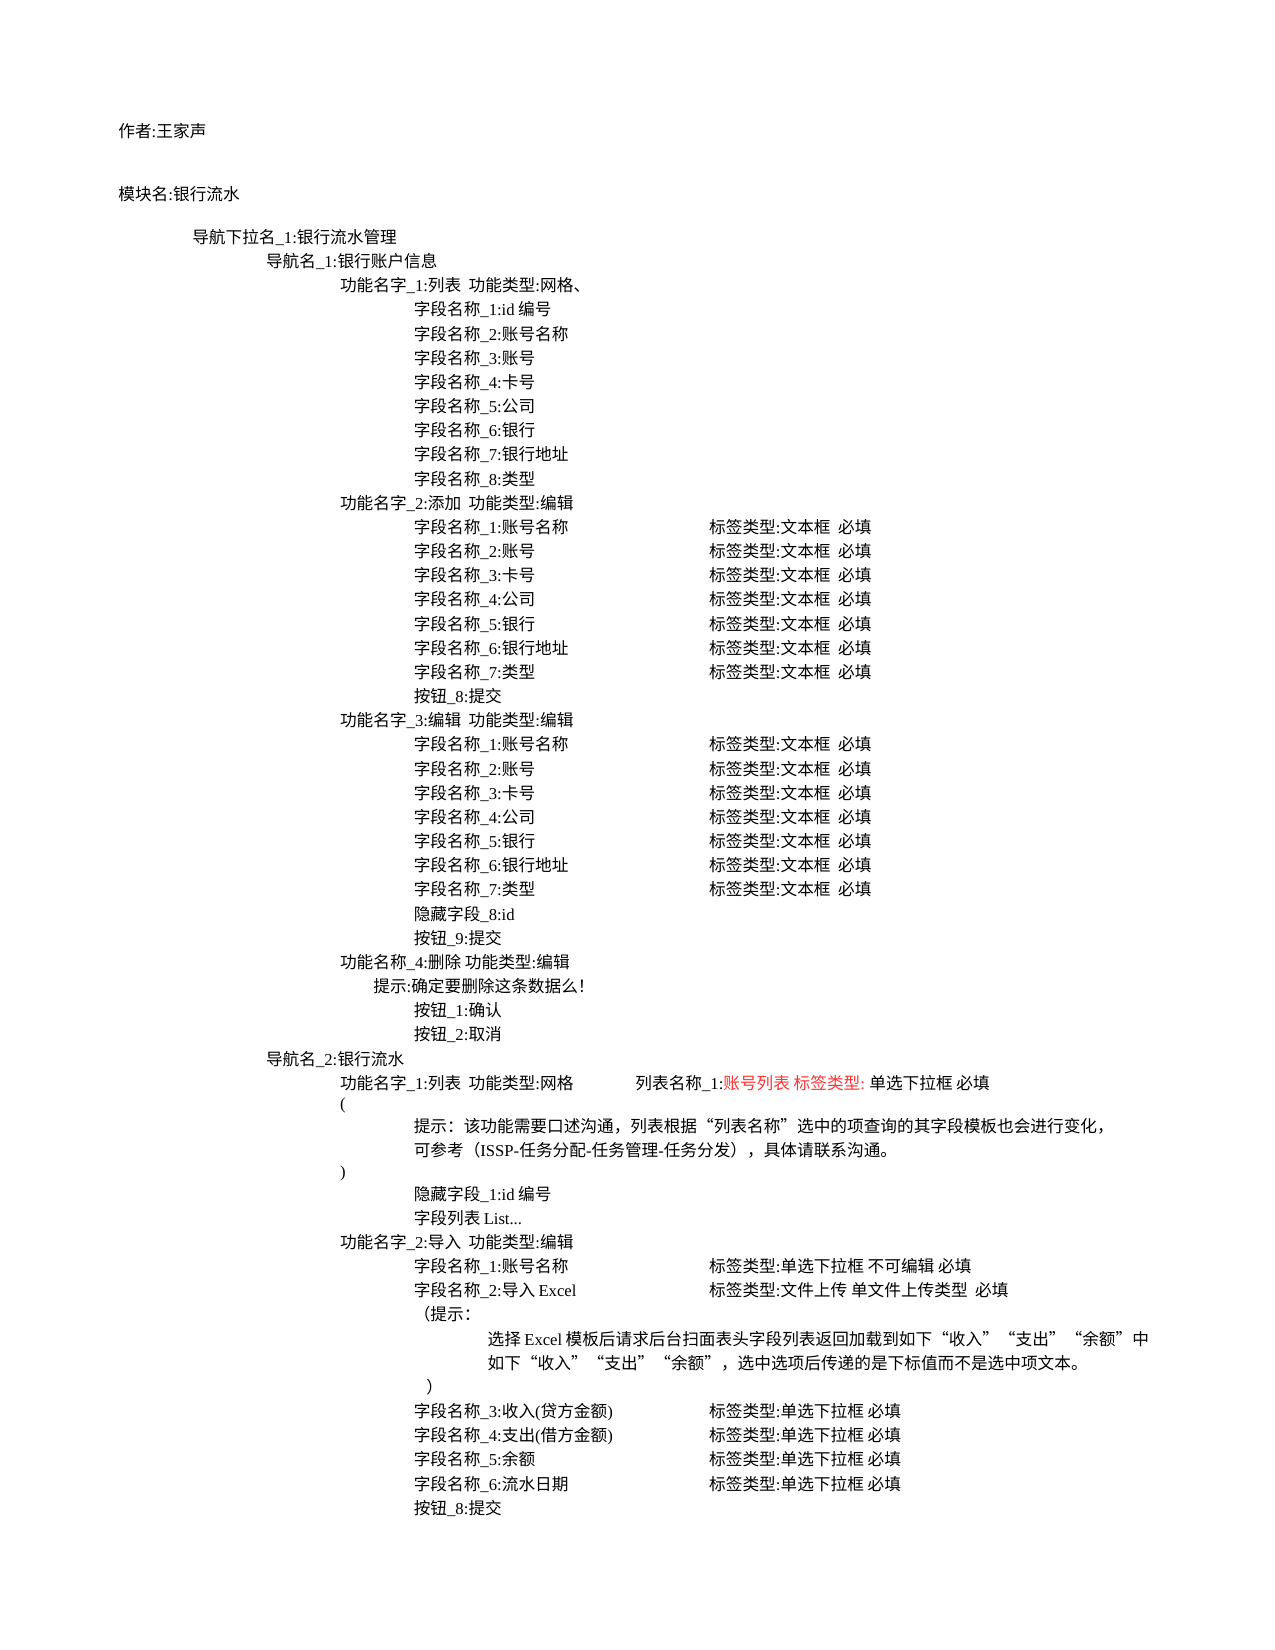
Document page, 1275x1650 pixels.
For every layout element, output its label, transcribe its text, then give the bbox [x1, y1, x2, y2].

text 提示：该功能需要口述沟通，列表根据“列表名称”选中的项查询的其字段模板也会进行变化， [118, 1113, 1157, 1137]
text 字段名称_1:账号名称 标签类型:单选下拉框 不可编辑 必填 [118, 1253, 1157, 1277]
text 字段名称_3:账号 [118, 345, 1157, 369]
text 字段名称_1:id编号 [118, 296, 1157, 321]
text 功能名字_1:列表 功能类型:网格 列表名称_1:账号列表 标签类型: 单选下拉框 必填 [118, 1070, 1157, 1094]
text 字段名称_5:银行 标签类型:文本框 必填 [118, 828, 1157, 852]
text 字段名称_7:类型 标签类型:文本框 必填 [118, 659, 1157, 683]
text 如下“收入”“支出”“余额”，选中选项后传递的是下标值而不是选中项文本。 [118, 1350, 1157, 1374]
text 字段名称_2:账号 标签类型:文本框 必填 [118, 756, 1157, 780]
text （提示： [118, 1301, 1157, 1326]
text 选择Excel模板后请求后台扫面表头字段列表返回加载到如下“收入”“支出”“余额”中 [118, 1326, 1157, 1350]
text 字段名称_2:账号名称 [118, 321, 1157, 345]
text 导航下拉名_1:银行流水管理 [118, 224, 1157, 248]
text 隐藏字段_1:id编号 [118, 1181, 1157, 1205]
text 字段名称_1:账号名称 标签类型:文本框 必填 [118, 514, 1157, 538]
text 字段名称_4:卡号 [118, 369, 1157, 393]
text 导航名_2:银行流水 [118, 1046, 1157, 1070]
text 功能名字_2:导入 功能类型:编辑 [118, 1229, 1157, 1253]
text 字段名称_6:银行地址 标签类型:文本框 必填 [118, 635, 1157, 659]
text 字段名称_5:银行 标签类型:文本框 必填 [118, 611, 1157, 635]
text 字段名称_6:银行地址 标签类型:文本框 必填 [118, 852, 1157, 876]
text 字段名称_5:余额 标签类型:单选下拉框 必填 [118, 1446, 1157, 1471]
text 按钮_9:提交 [118, 925, 1157, 949]
text 字段名称_4:公司 标签类型:文本框 必填 [118, 586, 1157, 611]
text 字段名称_7:类型 标签类型:文本框 必填 [118, 876, 1157, 901]
text ) [118, 1161, 1157, 1181]
text 可参考（ISSP-任务分配-任务管理-任务分发），具体请联系沟通。 [118, 1137, 1157, 1161]
text 按钮_1:确认 [118, 997, 1157, 1021]
text 字段名称_6:银行 [118, 417, 1157, 441]
text 按钮_2:取消 [118, 1021, 1157, 1046]
text 字段名称_5:公司 [118, 393, 1157, 417]
text 作者:王家声 [118, 118, 1157, 142]
text 导航名_1:银行账户信息 功能名字_1:列表 功能类型:网格、 [118, 248, 1157, 296]
text 字段名称_2:导入Excel 标签类型:文件上传 单文件上传类型 必填 [118, 1277, 1157, 1301]
text 字段名称_8:类型 [118, 466, 1157, 490]
text 字段名称_7:银行地址 [118, 441, 1157, 466]
text 字段名称_3:卡号 标签类型:文本框 必填 [118, 780, 1157, 804]
text 字段名称_2:账号 标签类型:文本框 必填 [118, 538, 1157, 562]
text 功能名称_4:删除 功能类型:编辑 [118, 949, 1157, 973]
text 字段名称_6:流水日期 标签类型:单选下拉框 必填 [118, 1471, 1157, 1495]
text 字段名称_4:支出(借方金额) 标签类型:单选下拉框 必填 [118, 1422, 1157, 1446]
text 提示:确定要删除这条数据么！ [118, 973, 1157, 997]
text 字段名称_4:公司 标签类型:文本框 必填 [118, 804, 1157, 828]
text 按钮_8:提交 [118, 683, 1157, 707]
text 字段名称_1:账号名称 标签类型:文本框 必填 [118, 731, 1157, 756]
text ） [118, 1374, 1157, 1398]
text 模块名:银行流水 [118, 181, 1157, 205]
text ( [118, 1094, 1157, 1113]
text 隐藏字段_8:id [118, 901, 1157, 925]
text 功能名字_3:编辑 功能类型:编辑 [118, 707, 1157, 731]
text 字段名称_3:收入(贷方金额) 标签类型:单选下拉框 必填 [118, 1398, 1157, 1422]
text 功能名字_2:添加 功能类型:编辑 [118, 490, 1157, 514]
text 字段名称_3:卡号 标签类型:文本框 必填 [118, 562, 1157, 586]
text 字段列表List... [118, 1205, 1157, 1229]
text 按钮_8:提交 [118, 1495, 1157, 1519]
